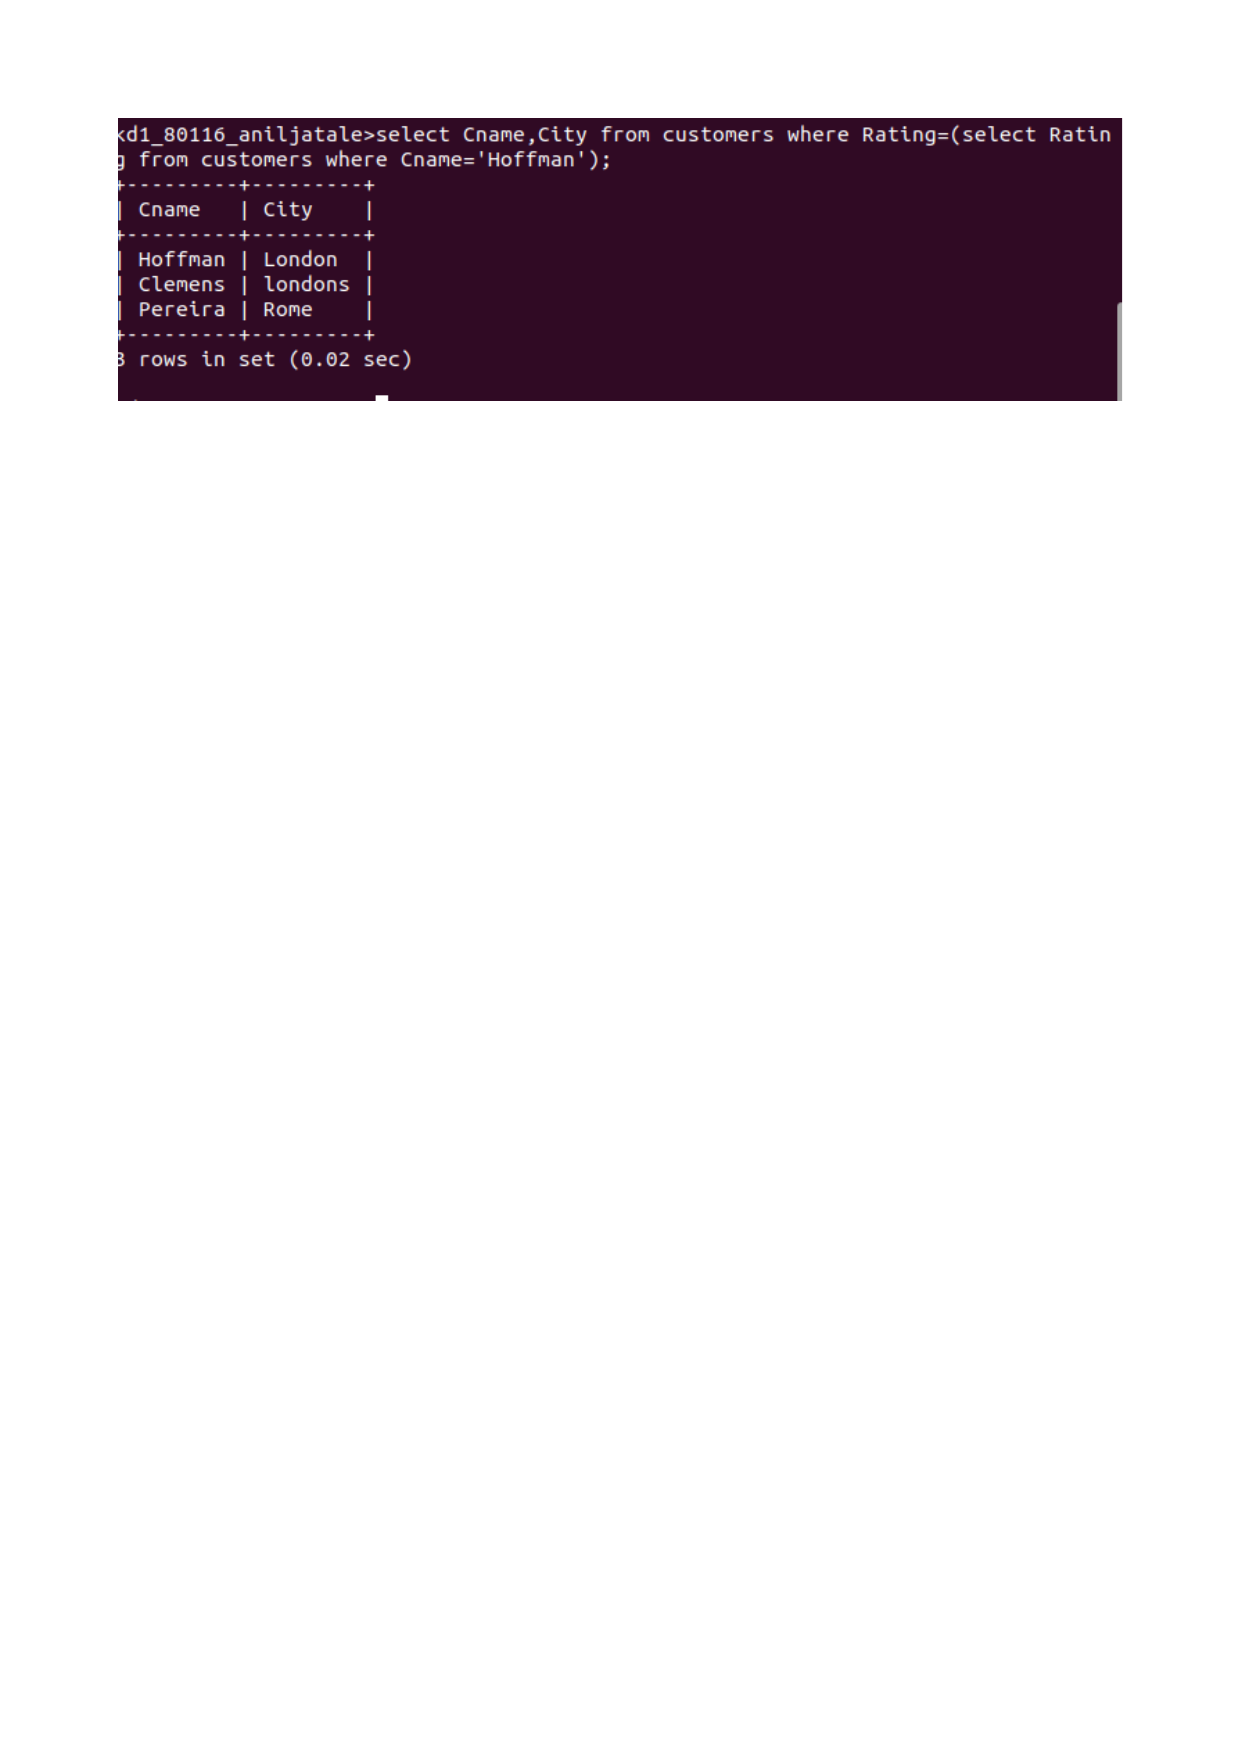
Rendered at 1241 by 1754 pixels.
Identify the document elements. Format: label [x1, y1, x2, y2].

picture [118, 118, 1123, 401]
